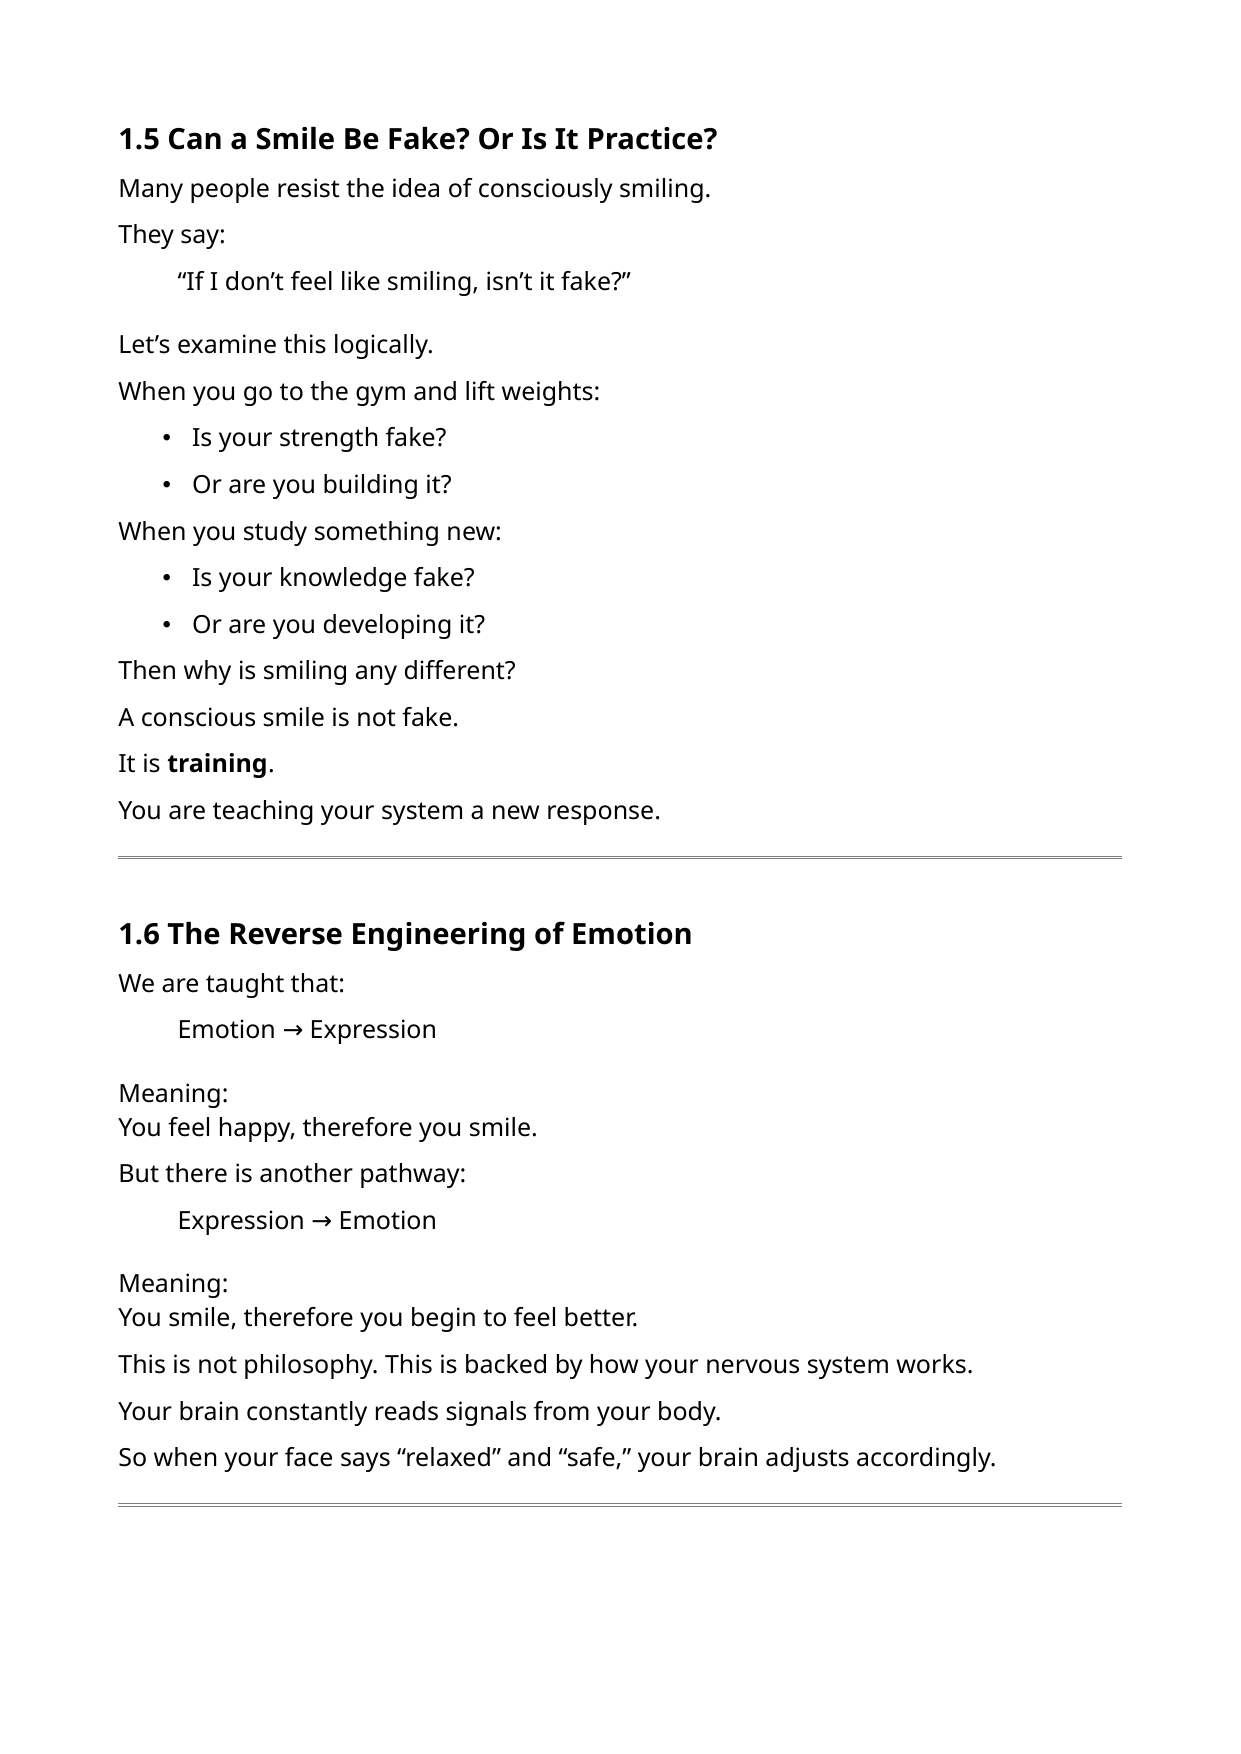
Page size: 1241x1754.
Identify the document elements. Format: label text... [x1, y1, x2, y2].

text A conscious smile is not fake. [118, 699, 1122, 733]
text When you go to the gym and lift weights: [118, 373, 1122, 408]
text This is not philosophy. This is backed by how your nervous system works. [118, 1347, 1122, 1381]
text They say: [118, 217, 1122, 251]
text Expression → Emotion [177, 1202, 1063, 1237]
text When you study something new: [118, 513, 1122, 547]
text Many people resist the idea of consciously smiling. [118, 170, 1122, 204]
list Or are you building it? [162, 467, 1122, 501]
text Meaning: You smile, therefore you begin to feel better. [118, 1266, 1122, 1334]
subtitle 1.6 The Reverse Engineering of Emotion [118, 913, 1122, 953]
text Emotion → Expression [177, 1012, 1063, 1046]
subtitle 1.5 Can a Smile Be Fake? Or Is It Practice? [118, 118, 1122, 158]
text Meaning: You feel happy, therefore you smile. [118, 1075, 1122, 1143]
list Or are you developing it? [162, 606, 1122, 640]
text But there is another pathway: [118, 1156, 1122, 1190]
text You are teaching your system a new response. [118, 793, 1122, 827]
text We are taught that: [118, 965, 1122, 999]
list Is your strength fake? [162, 420, 1122, 454]
text It is training. [118, 746, 1122, 780]
text Your brain constantly reads signals from your body. [118, 1393, 1122, 1427]
text “If I don’t feel like smiling, isn’t it fake?” [177, 263, 1063, 297]
list Is your knowledge fake? [162, 560, 1122, 594]
text Then why is smiling any different? [118, 653, 1122, 687]
text Let’s examine this logically. [118, 327, 1122, 361]
text So when your face says “relaxed” and “safe,” your brain adjusts accordingly. [118, 1440, 1122, 1474]
